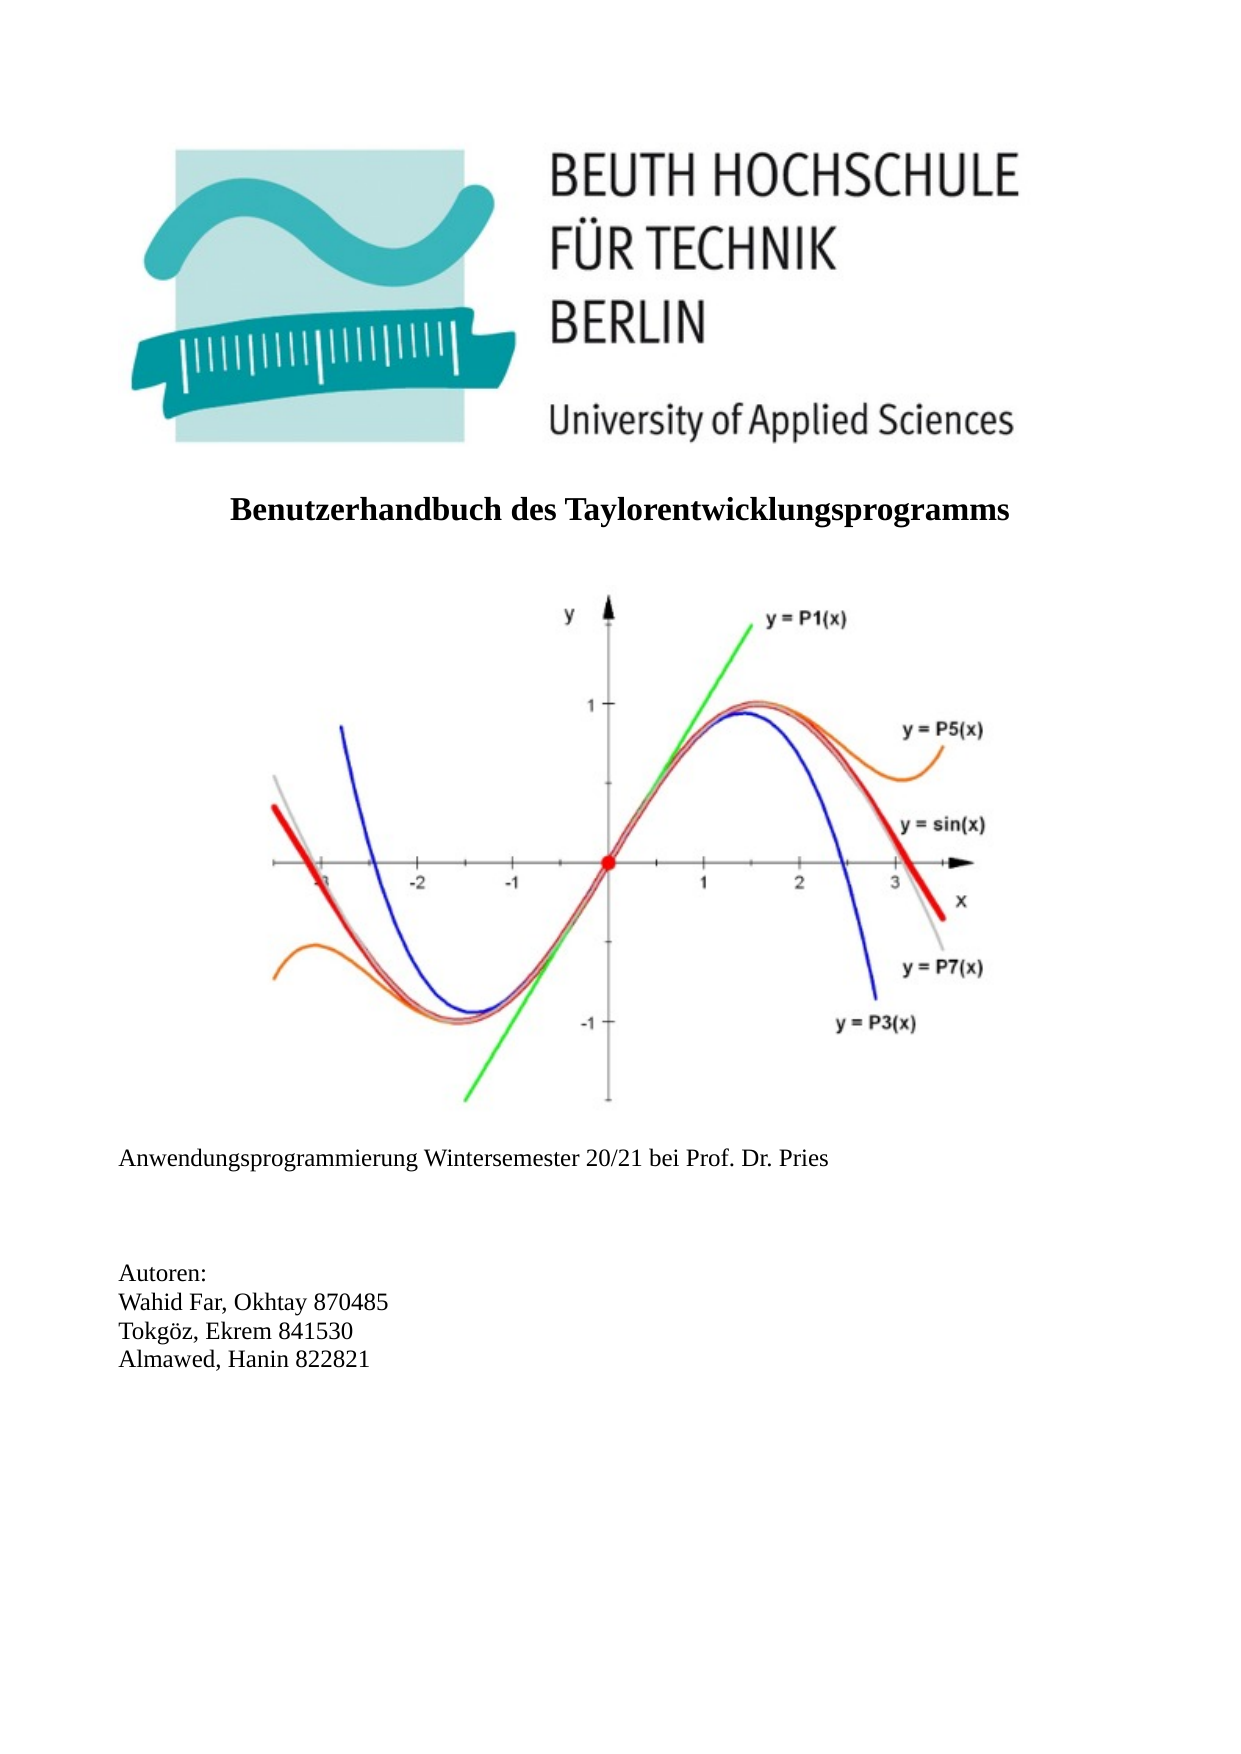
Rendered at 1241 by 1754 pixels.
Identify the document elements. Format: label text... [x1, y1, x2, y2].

text Wahid Far, Okhtay 870485 [118, 1287, 1122, 1316]
text Anwendungsprogrammierung Wintersemester 20/21 bei Prof. Dr. Pries [118, 1143, 1122, 1172]
text Tokgöz, Ekrem 841530 [118, 1316, 1122, 1344]
text Benutzerhandbuch des Taylorentwicklungsprogramms [118, 489, 1122, 527]
text Autoren: [118, 1258, 1122, 1287]
text Almawed, Hanin 822821 [118, 1344, 1122, 1373]
